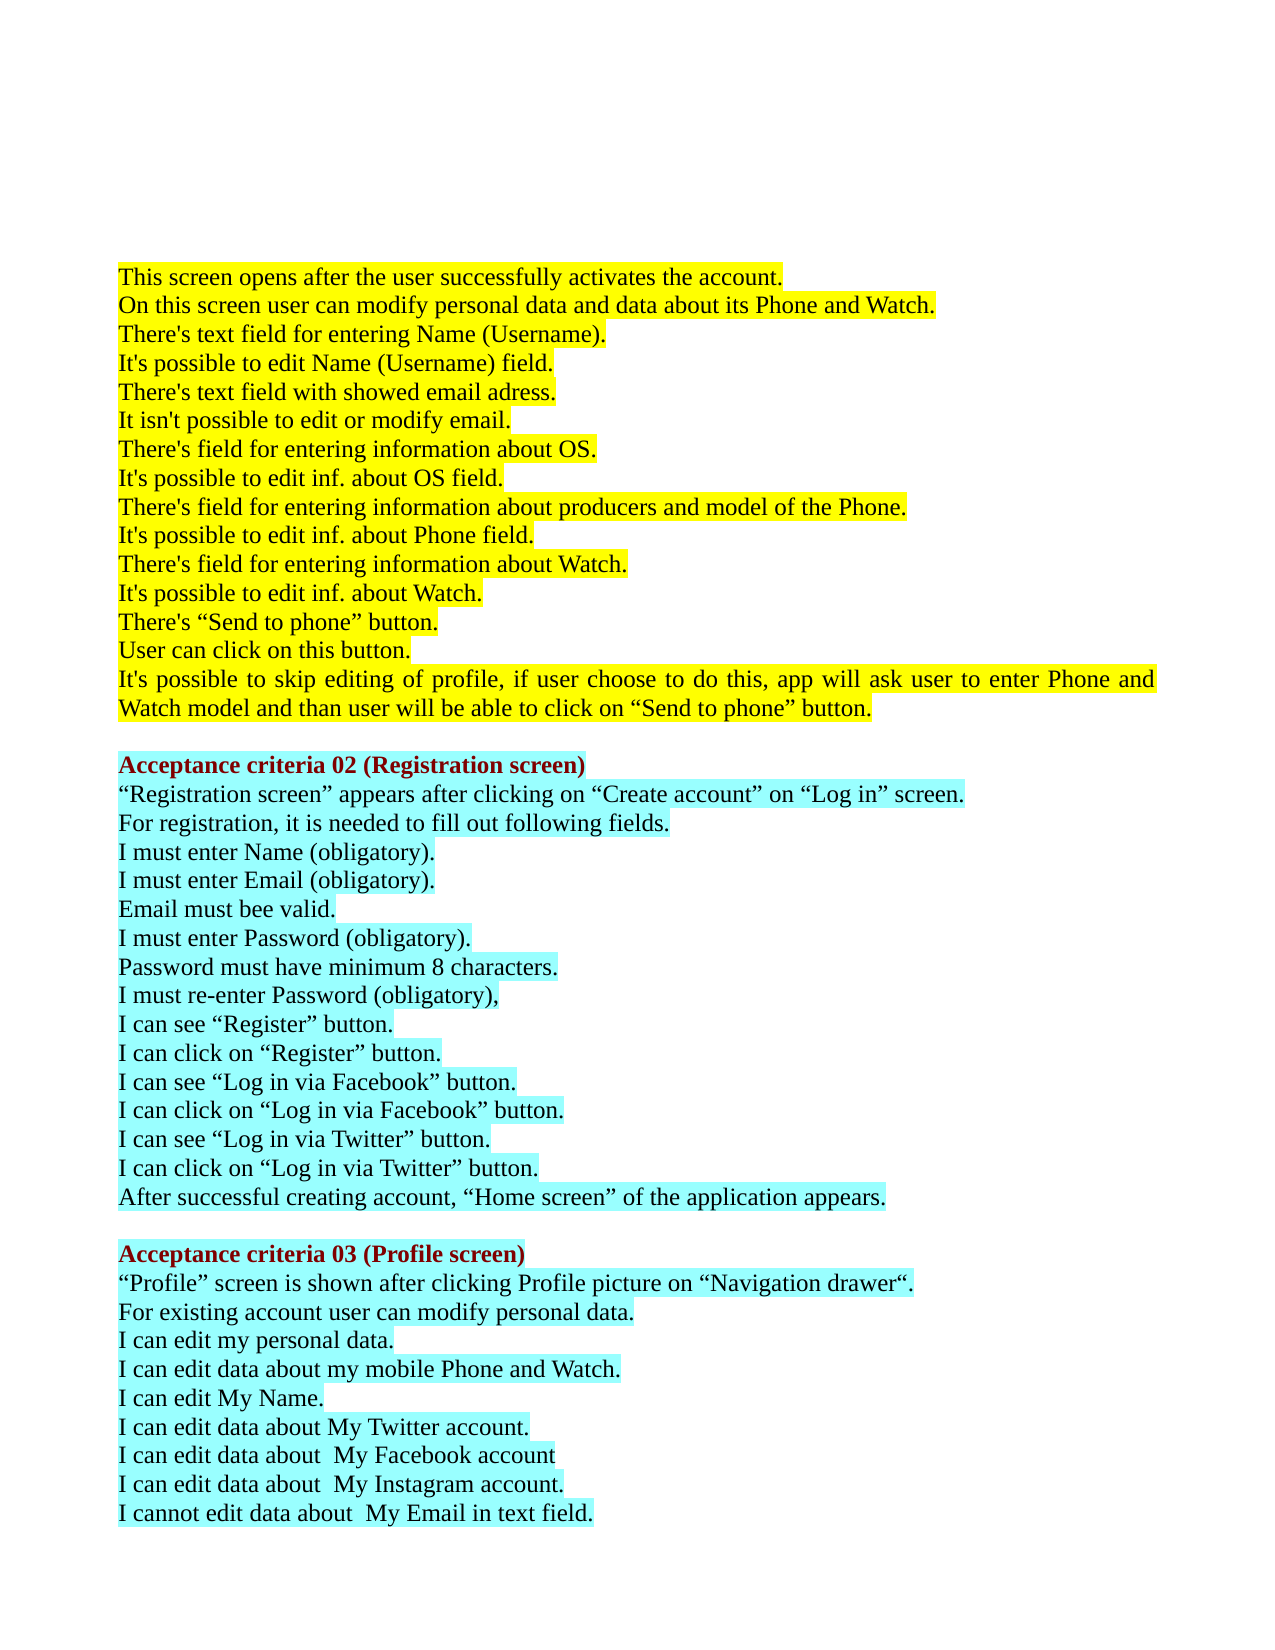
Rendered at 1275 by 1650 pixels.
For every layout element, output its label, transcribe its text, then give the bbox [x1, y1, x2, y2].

text It's possible to edit inf. about Watch. [118, 578, 1157, 607]
text I must enter Name (obligatory). [118, 837, 1157, 866]
text I can click on “Register” button. [118, 1038, 1157, 1067]
text I can click on “Log in via Facebook” button. [118, 1096, 1157, 1124]
text It's possible to skip editing of profile, if user choose to do this, app will ask user to enter Phone and Watch model and than user will be able to click on “Send to phone” button. [118, 664, 1157, 722]
text I can edit data about My Facebook account [118, 1441, 1157, 1469]
text User can click on this button. [118, 636, 1157, 664]
text I can see “Register” button. [118, 1009, 1157, 1038]
text I can see “Log in via Twitter” button. [118, 1124, 1157, 1153]
text I can click on “Log in via Twitter” button. [118, 1153, 1157, 1182]
text I can edit data about My Twitter account. [118, 1412, 1157, 1441]
text It's possible to edit inf. about OS field. [118, 463, 1157, 492]
text Email must bee valid. [118, 894, 1157, 923]
text I can edit data about My Instagram account. [118, 1469, 1157, 1498]
text For existing account user can modify personal data. [118, 1297, 1157, 1326]
text On this screen user can modify personal data and data about its Phone and Watch. [118, 291, 1157, 319]
text This screen opens after the user successfully activates the account. [118, 262, 1157, 291]
text It isn't possible to edit or modify email. [118, 406, 1157, 434]
text I must re-enter Password (obligatory), [118, 981, 1157, 1009]
text After successful creating account, “Home screen” of the application appears. [118, 1182, 1157, 1211]
text There's text field for entering Name (Username). [118, 319, 1157, 348]
text “Registration screen” appears after clicking on “Create account” on “Log in” screen. [118, 779, 1157, 808]
text I can see “Log in via Facebook” button. [118, 1067, 1157, 1096]
text I can edit my personal data. [118, 1326, 1157, 1354]
text I must enter Email (obligatory). [118, 866, 1157, 894]
text Acceptance criteria 02 (Registration screen) [118, 751, 1157, 779]
text “Profile” screen is shown after clicking Profile picture on “Navigation drawer“. [118, 1268, 1157, 1297]
text Password must have minimum 8 characters. [118, 952, 1157, 981]
text I cannot edit data about My Email in text field. [118, 1498, 1157, 1527]
text I must enter Password (obligatory). [118, 923, 1157, 952]
text I can edit My Name. [118, 1383, 1157, 1412]
text I can edit data about my mobile Phone and Watch. [118, 1354, 1157, 1383]
text There's text field with showed email adress. [118, 377, 1157, 406]
text For registration, it is needed to fill out following fields. [118, 808, 1157, 837]
text Acceptance criteria 03 (Profile screen) [118, 1239, 1157, 1268]
text It's possible to edit inf. about Phone field. [118, 521, 1157, 549]
text It's possible to edit Name (Username) field. [118, 348, 1157, 377]
text There's field for entering information about producers and model of the Phone. [118, 492, 1157, 521]
text There's field for entering information about Watch. [118, 549, 1157, 578]
text There's “Send to phone” button. [118, 607, 1157, 636]
text There's field for entering information about OS. [118, 434, 1157, 463]
